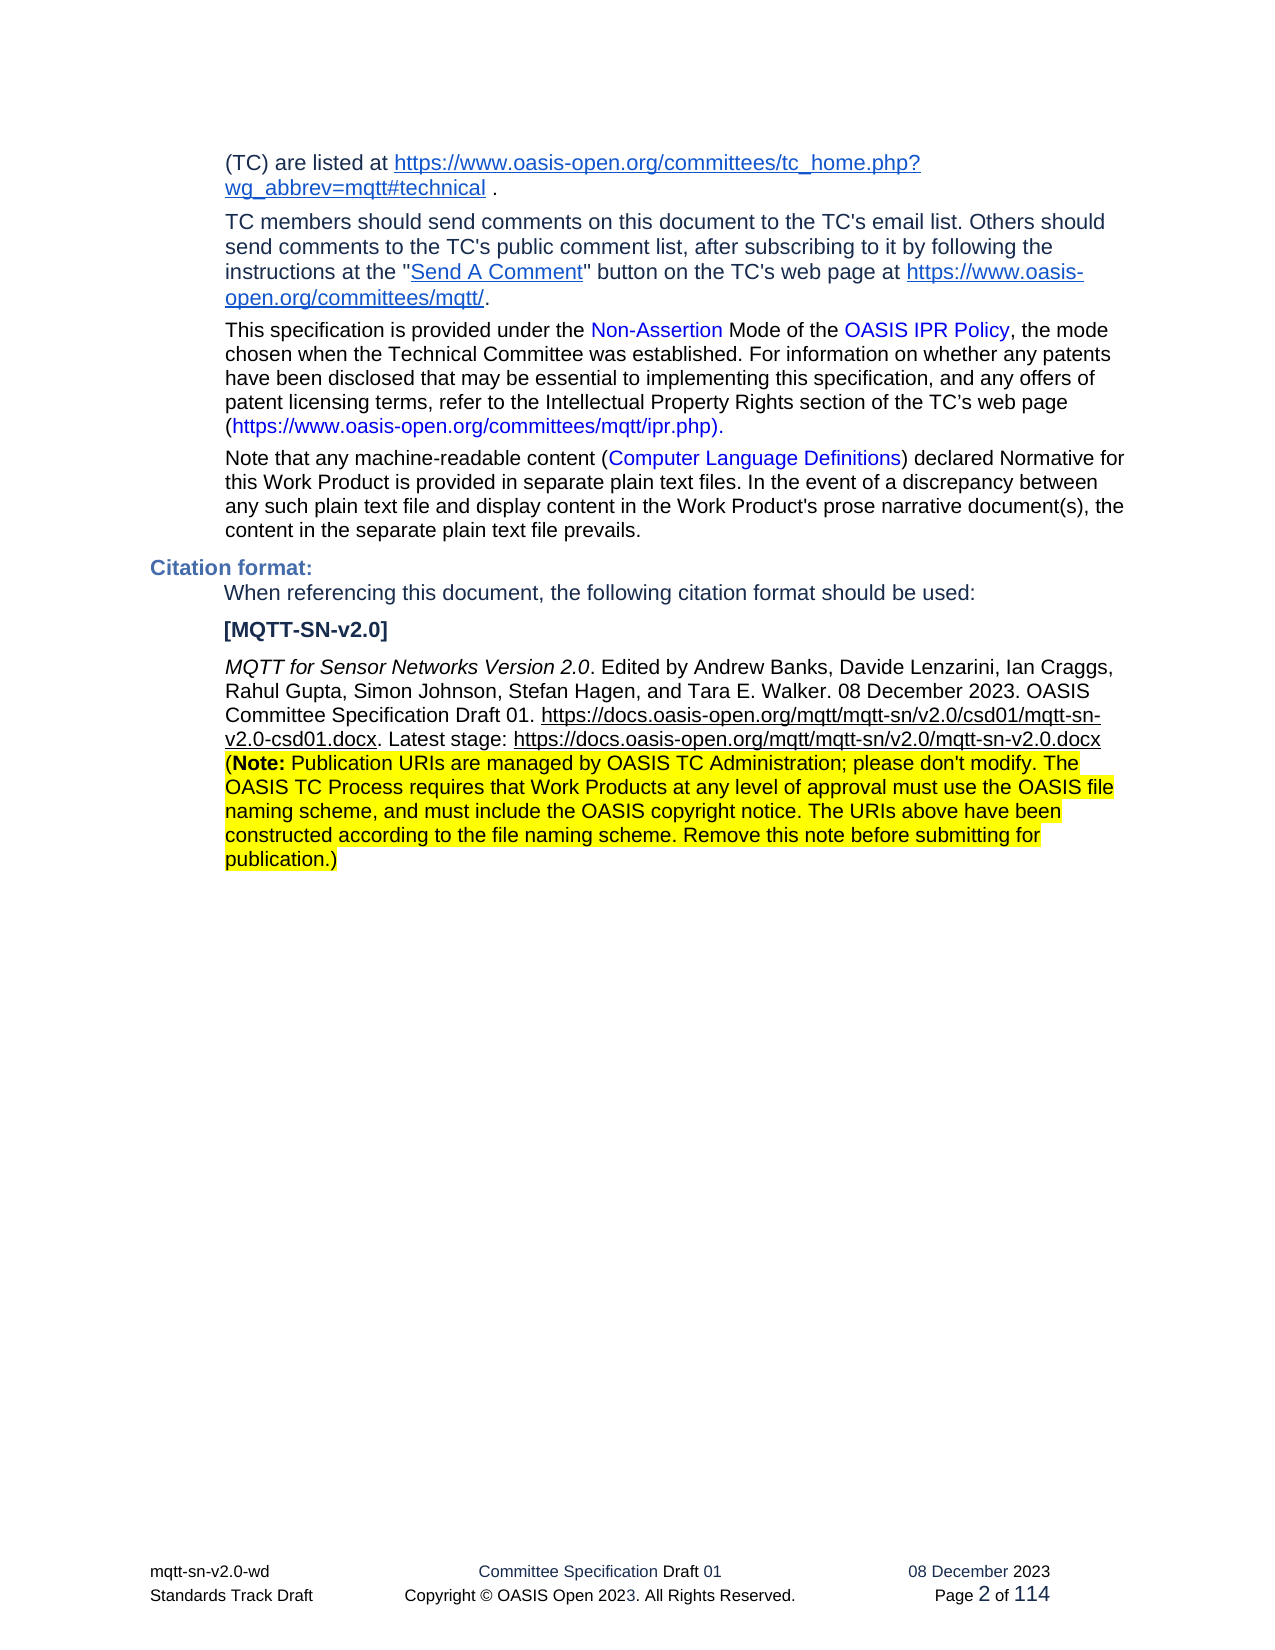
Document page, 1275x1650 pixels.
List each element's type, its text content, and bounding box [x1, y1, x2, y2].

text This specification is provided under the Non-Assertion Mode of the OASIS IPR Policy, the mode chosen when the Technical Committee was established. For information on whether any patents have been disclosed that may be essential to implementing this specification, and any offers of patent licensing terms, refer to the Intellectual Property Rights section of the TC’s web page (https://www.oasis-open.org/committees/mqtt/ipr.php). [225, 318, 1125, 438]
text [MQTT-SN-v2.0] [223, 617, 1124, 642]
text MQTT for Sensor Networks Version 2.0. Edited by Andrew Banks, Davide Lenzarini, Ian Craggs, Rahul Gupta, Simon Johnson, Stefan Hagen, and Tara E. Walker. 08 December 2023. OASIS Committee Specification Draft 01. https://docs.oasis-open.org/mqtt/mqtt-sn/v2.0/csd01/mqtt-sn-v2.0-csd01.docx. Latest stage: https://docs.oasis-open.org/mqtt/mqtt-sn/v2.0/mqtt-sn-v2.0.docx [225, 655, 1125, 751]
text TC members should send comments on this document to the TC's email list. Others should send comments to the TC's public comment list, after subscribing to it by following the instructions at the "Send A Comment" button on the TC's web page at https://www.oasis-open.org/committees/mqtt/. [225, 209, 1125, 309]
text (TC) are listed at https://www.oasis-open.org/committees/tc_home.php?wg_abbrev=mqtt#technical . [225, 150, 1125, 200]
text Note that any machine-readable content (Computer Language Definitions) declared Normative for this Work Product is provided in separate plain text files. In the event of a discrepancy between any such plain text file and display content in the Work Product's prose narrative document(s), the content in the separate plain text file prevails. [225, 446, 1125, 542]
text (Note: Publication URIs are managed by OASIS TC Administration; please don't modify. The OASIS TC Process requires that Work Products at any level of approval must use the OASIS file naming scheme, and must include the OASIS copyright notice. The URIs above have been constructed according to the file naming scheme. Remove this note before submitting for publication.) [225, 751, 1125, 871]
text Citation format: [150, 554, 1125, 579]
text When referencing this document, the following citation format should be used: [223, 579, 1124, 605]
